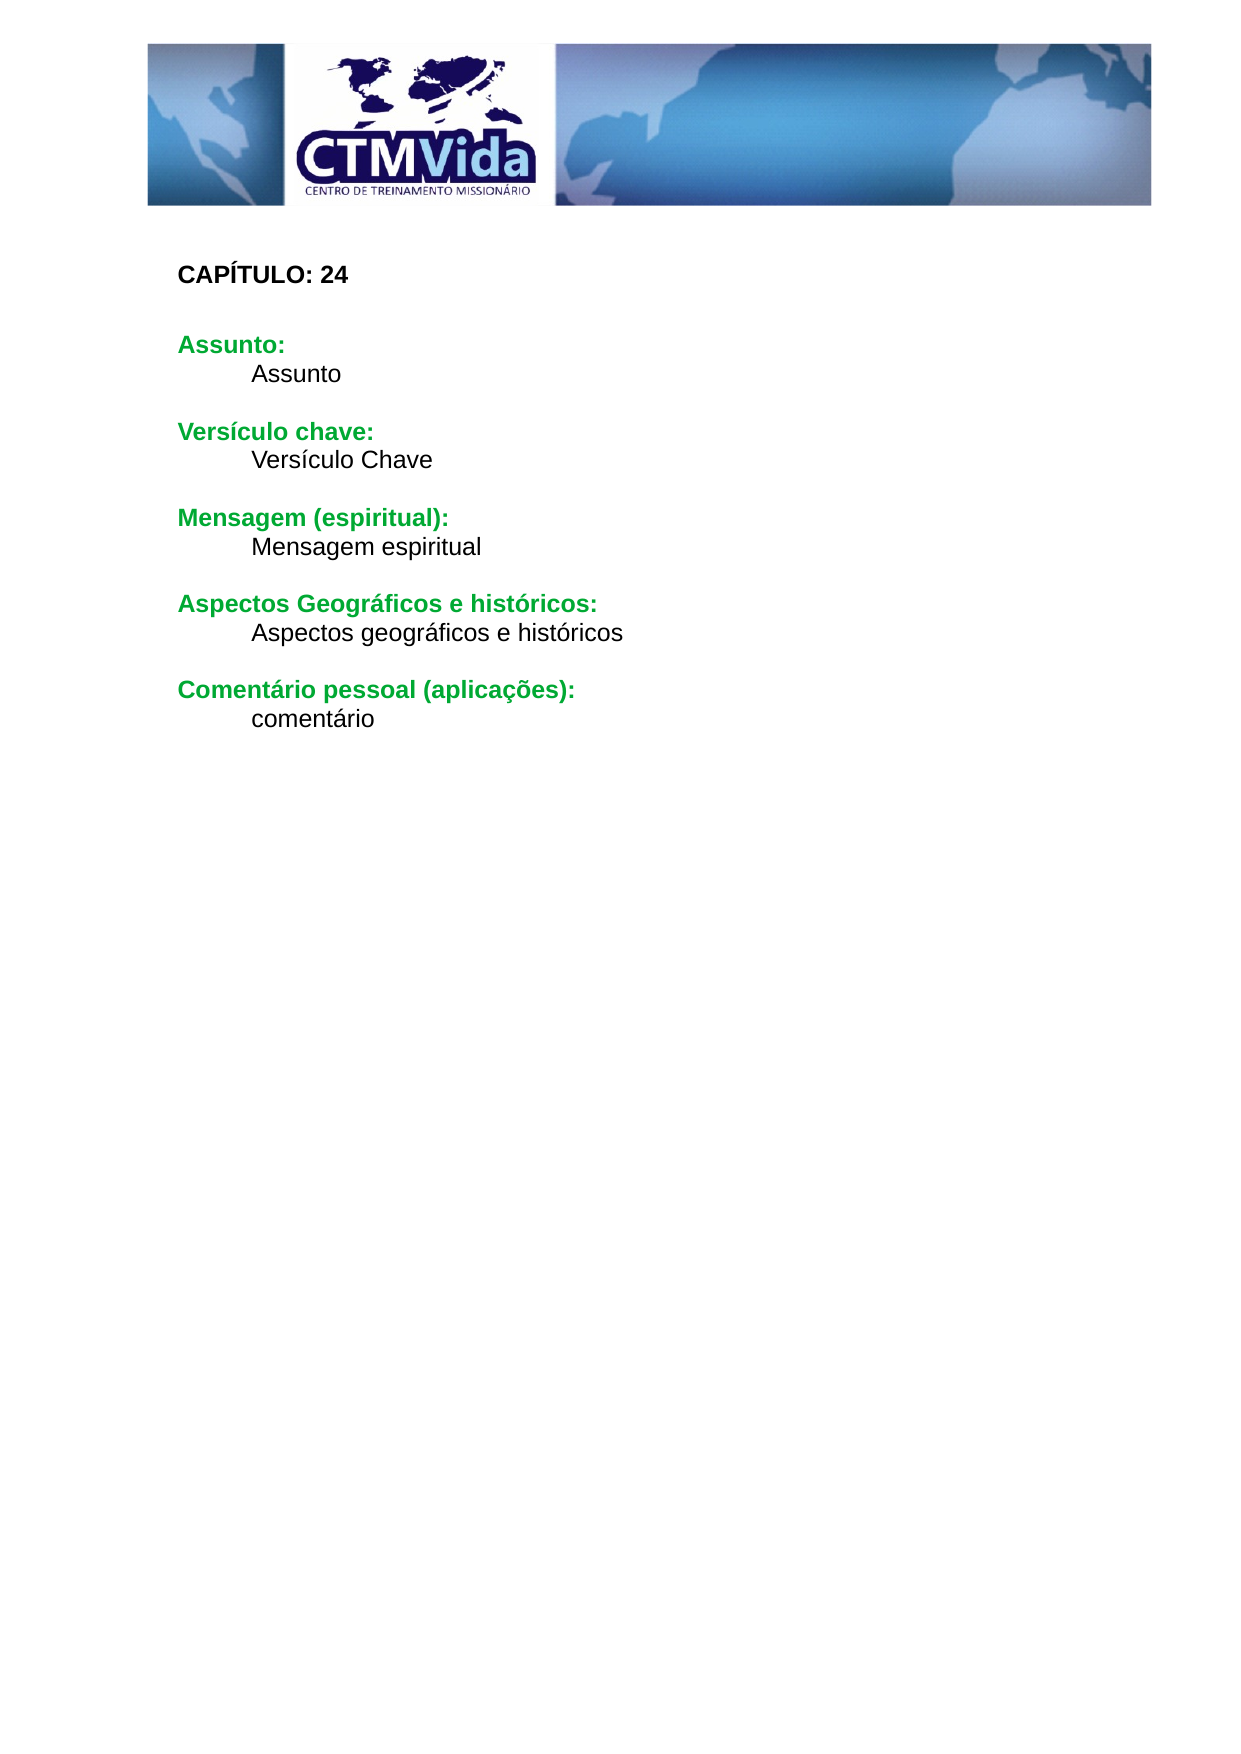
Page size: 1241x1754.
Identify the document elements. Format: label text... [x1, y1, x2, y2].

text Mensagem espiritual [177, 532, 1122, 560]
text Aspectos geográficos e históricos [177, 618, 1122, 647]
text Comentário pessoal (aplicações): [177, 675, 1122, 704]
text comentário [177, 704, 1122, 733]
text Aspectos Geográficos e históricos: [177, 589, 1122, 618]
subtitle Capítulo: 24 [177, 260, 1122, 289]
text Assunto: [177, 330, 1122, 359]
picture [147, 43, 1152, 206]
text Mensagem (espiritual): [177, 503, 1122, 532]
text Assunto [177, 359, 1122, 388]
text Versículo chave: [177, 417, 1122, 445]
text Versículo Chave [177, 445, 1122, 474]
